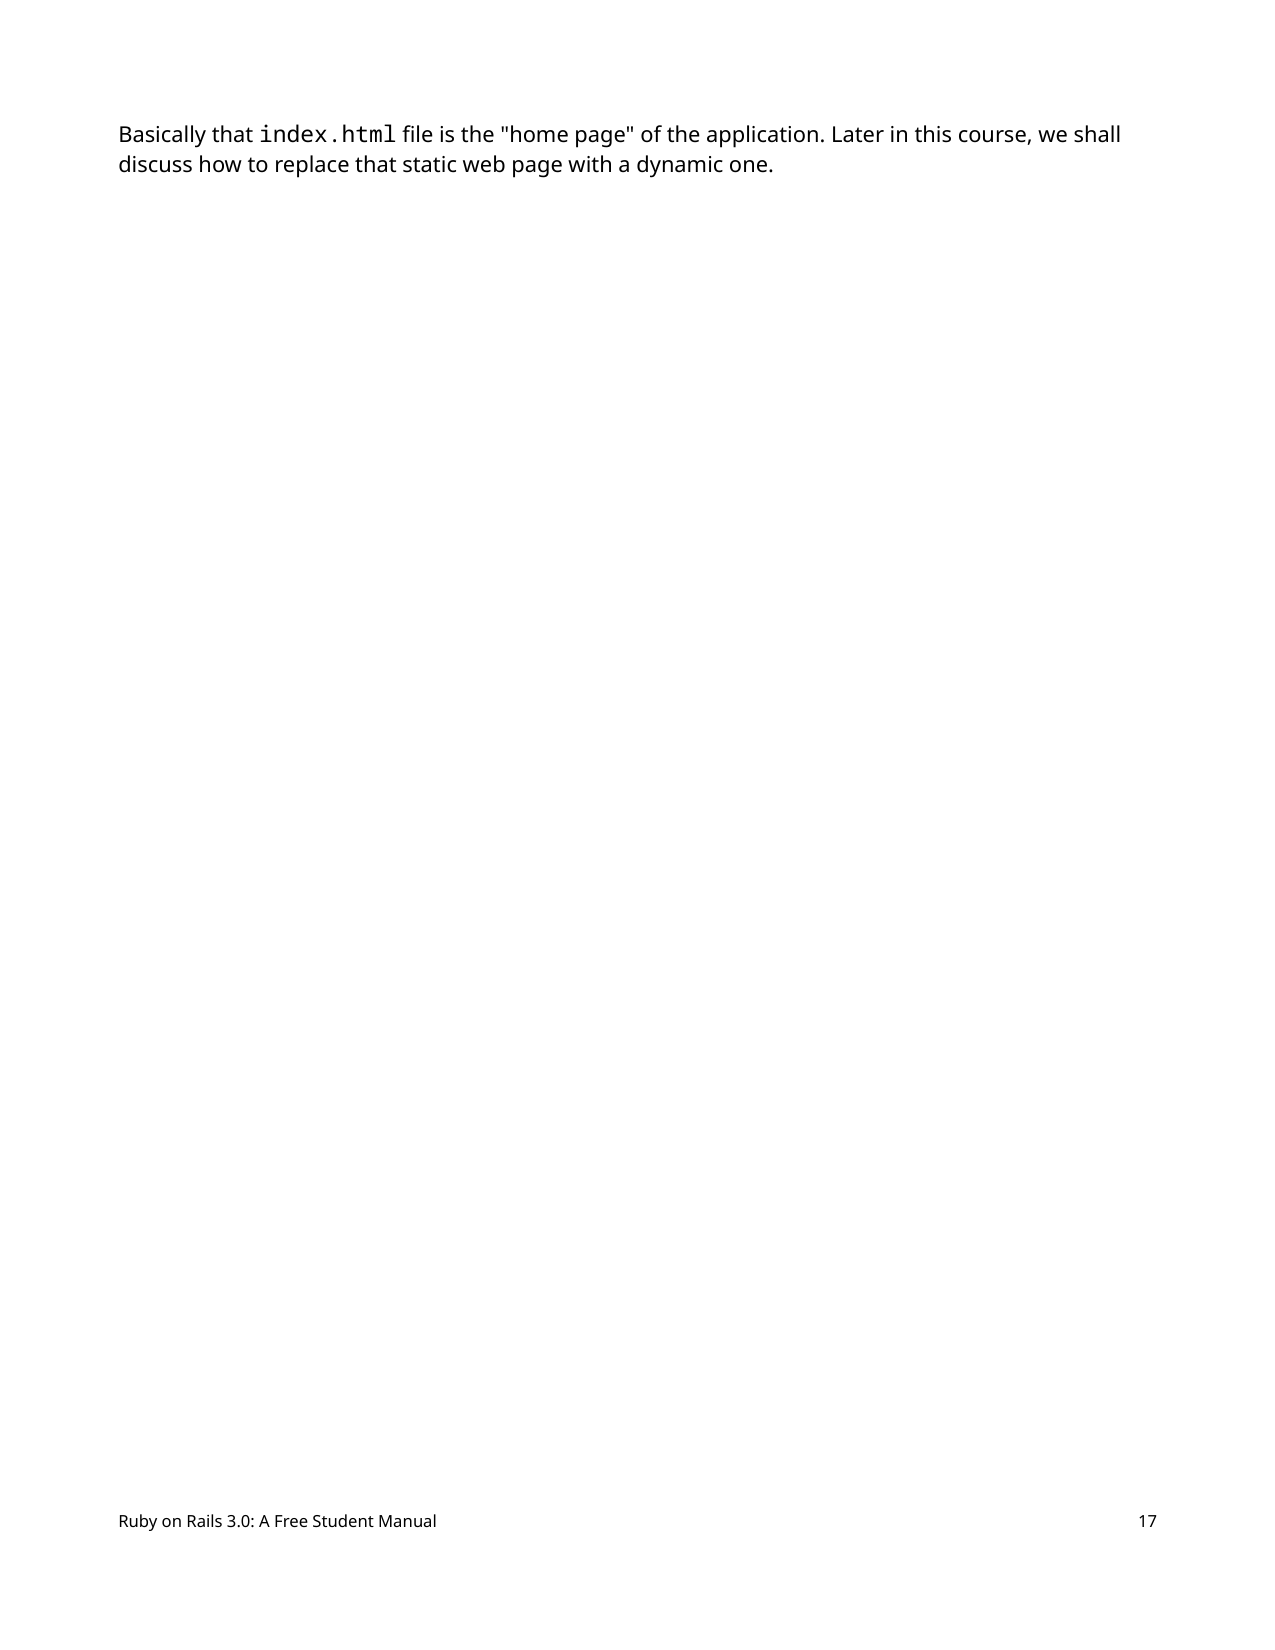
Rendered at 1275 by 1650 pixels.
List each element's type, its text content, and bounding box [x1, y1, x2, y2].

text Basically that index.html file is the "home page" of the application. Later in this course, we shall discuss how to replace that static web page with a dynamic one. [118, 118, 1157, 179]
